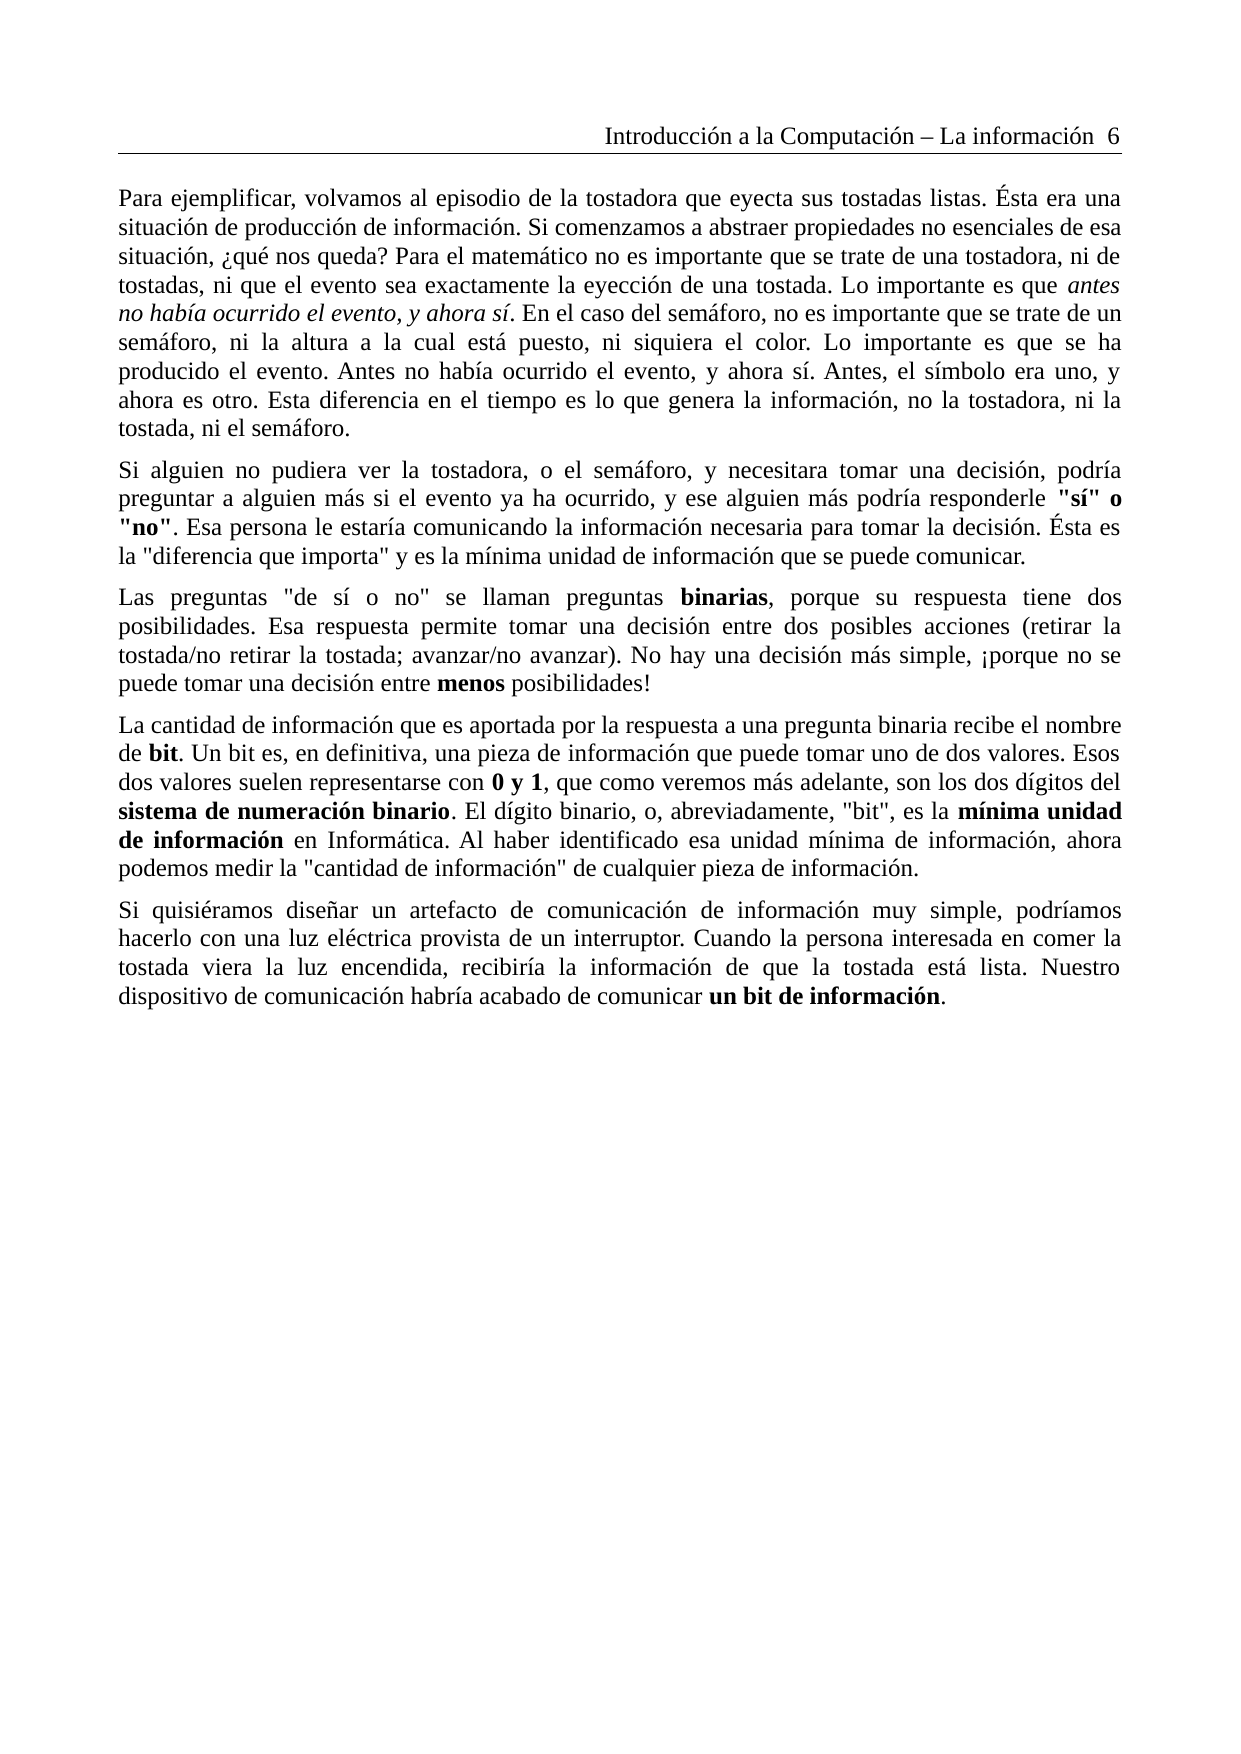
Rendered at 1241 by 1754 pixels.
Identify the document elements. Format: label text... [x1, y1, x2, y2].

text Si quisiéramos diseñar un artefacto de comunicación de información muy simple, podríamos hacerlo con una luz eléctrica provista de un interruptor. Cuando la persona interesada en comer la tostada viera la luz encendida, recibiría la información de que la tostada está lista. Nuestro dispositivo de comunicación habría acabado de comunicar un bit de información. [118, 895, 1122, 1010]
text Si alguien no pudiera ver la tostadora, o el semáforo, y necesitara tomar una decisión, podría preguntar a alguien más si el evento ya ha ocurrido, y ese alguien más podría responderle "sí" o "no". Esa persona le estaría comunicando la información necesaria para tomar la decisión. Ésta es la "diferencia que importa" y es la mínima unidad de información que se puede comunicar. [118, 455, 1122, 570]
text Para ejemplificar, volvamos al episodio de la tostadora que eyecta sus tostadas listas. Ésta era una situación de producción de información. Si comenzamos a abstraer propiedades no esenciales de esa situación, ¿qué nos queda? Para el matemático no es importante que se trate de una tostadora, ni de tostadas, ni que el evento sea exactamente la eyección de una tostada. Lo importante es que antes no había ocurrido el evento, y ahora sí. En el caso del semáforo, no es importante que se trate de un semáforo, ni la altura a la cual está puesto, ni siquiera el color. Lo importante es que se ha producido el evento. Antes no había ocurrido el evento, y ahora sí. Antes, el símbolo era uno, y ahora es otro. Esta diferencia en el tiempo es lo que genera la información, no la tostadora, ni la tostada, ni el semáforo. [118, 183, 1122, 442]
text La cantidad de información que es aportada por la respuesta a una pregunta binaria recibe el nombre de bit. Un bit es, en definitiva, una pieza de información que puede tomar uno de dos valores. Esos dos valores suelen representarse con 0 y 1, que como veremos más adelante, son los dos dígitos del sistema de numeración binario. El dígito binario, o, abreviadamente, "bit", es la mínima unidad de información en Informática. Al haber identificado esa unidad mínima de información, ahora podemos medir la "cantidad de información" de cualquier pieza de información. [118, 710, 1122, 882]
text Las preguntas "de sí o no" se llaman preguntas binarias, porque su respuesta tiene dos posibilidades. Esa respuesta permite tomar una decisión entre dos posibles acciones (retirar la tostada/no retirar la tostada; avanzar/no avanzar). No hay una decisión más simple, ¡porque no se puede tomar una decisión entre menos posibilidades! [118, 582, 1122, 697]
